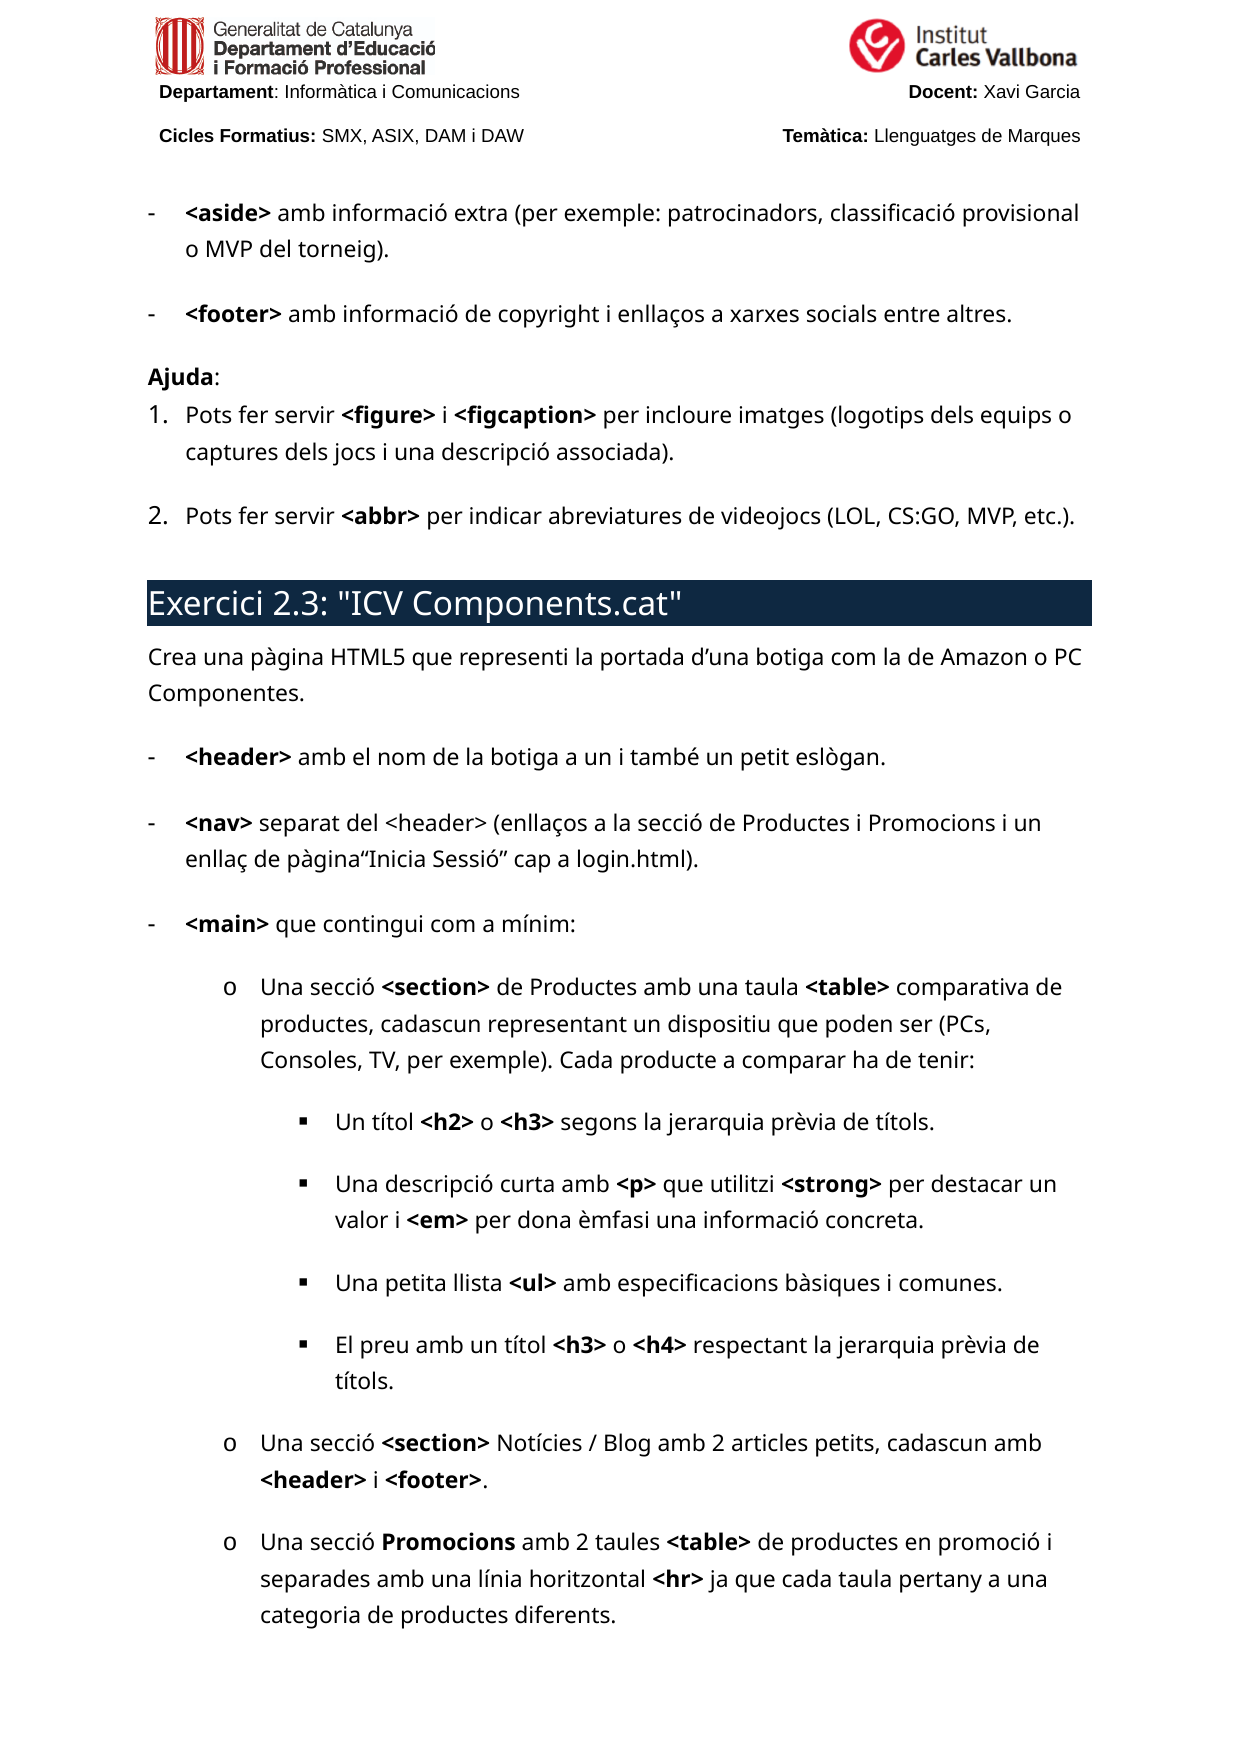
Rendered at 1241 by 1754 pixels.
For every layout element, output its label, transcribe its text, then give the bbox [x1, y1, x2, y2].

list Pots fer servir <abbr> per indicar abreviatures de videojocs (LOL, CS:GO, MVP, etc.). [148, 498, 1092, 532]
list Una secció <section> Notícies / Blog amb 2 articles petits, cadascun amb <header> i <footer>. [222, 1427, 1092, 1495]
list Una secció Promocions amb 2 taules <table> de productes en promoció i separades amb una línia horitzontal <hr> ja que cada taula pertany a una categoria de productes diferents. [222, 1526, 1092, 1630]
list Pots fer servir <figure> i <figcaption> per incloure imatges (logotips dels equips o captures dels jocs i una descripció associada). [148, 397, 1092, 467]
list Una descripció curta amb <p> que utilitzi <strong> per destacar un valor i <em> per dona èmfasi una informació concreta. [297, 1168, 1092, 1235]
list Una petita llista <ul> amb especificacions bàsiques i comunes. [297, 1266, 1092, 1298]
list <nav> separat del <header> (enllaços a la secció de Productes i Promocions i un enllaç de pàgina“Inicia Sessió” cap a login.html). [147, 804, 1092, 874]
subtitle Exercici 2.3: "ICV Components.cat" [147, 580, 1092, 626]
list El preu amb un títol <h3> o <h4> respectant la jerarquia prèvia de títols. [297, 1329, 1092, 1396]
list <header> amb el nom de la botiga a un i també un petit eslògan. [147, 739, 1092, 773]
text Crea una pàgina HTML5 que representi la portada d’una botiga com la de Amazon o PC Componentes. [148, 641, 1092, 708]
list <footer> amb informació de copyright i enllaços a xarxes socials entre altres. [147, 296, 1092, 329]
list Una secció <section> de Productes amb una taula <table> comparativa de productes, cadascun representant un dispositiu que poden ser (PCs, Consoles, TV, per exemple). Cada producte a comparar ha de tenir: [222, 971, 1092, 1075]
list <main> que contingui com a mínim: [147, 906, 1092, 939]
list <aside> amb informació extra (per exemple: patrocinadors, classificació provisional o MVP del torneig). [147, 194, 1092, 264]
text Ajuda: [148, 361, 1092, 392]
list Un títol <h2> o <h3> segons la jerarquia prèvia de títols. [297, 1106, 1092, 1137]
